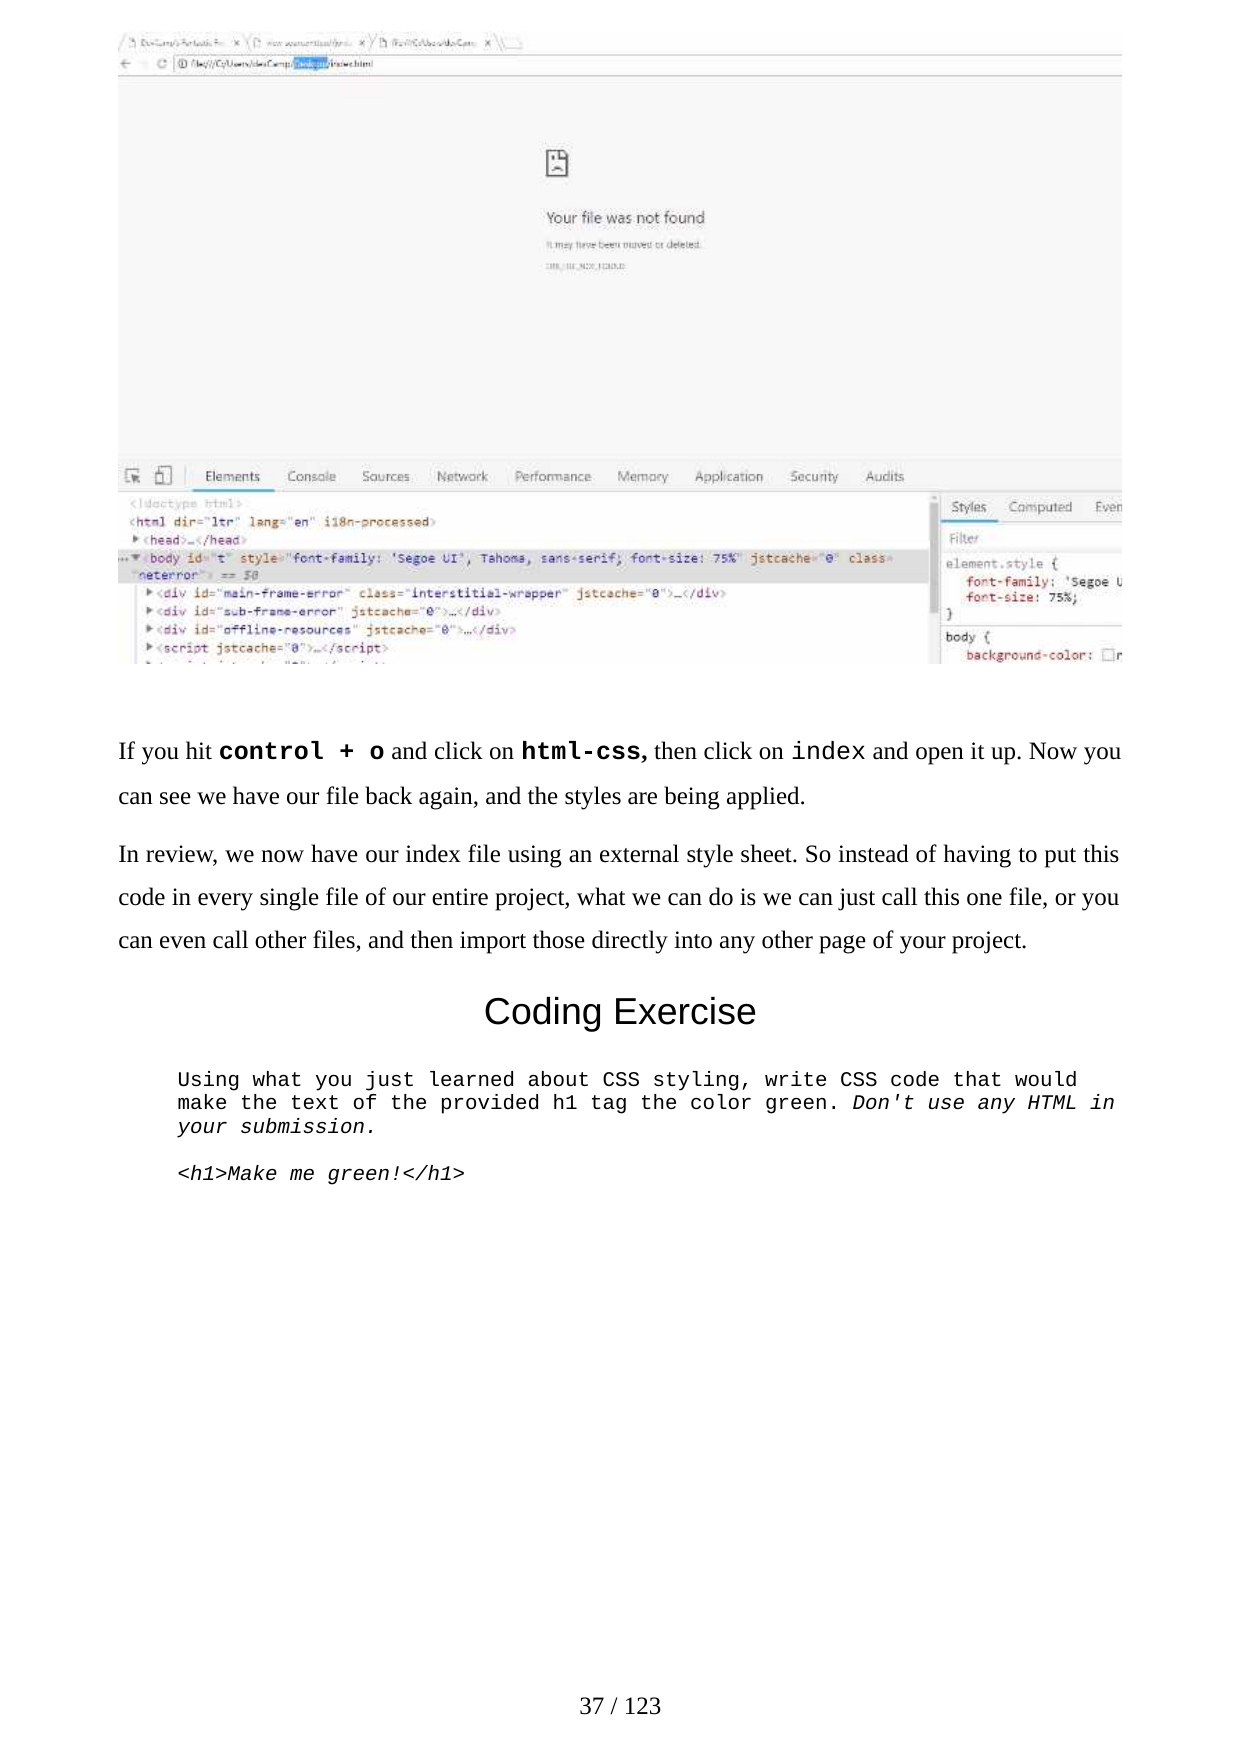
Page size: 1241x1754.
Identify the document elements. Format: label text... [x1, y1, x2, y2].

text <h1>Make me green!</h1> [177, 1163, 1122, 1187]
text If you hit control + o and click on html-css, then click on index and open it up. Now you can see we have our file back again, and the styles are being applied. [118, 736, 1122, 810]
picture [118, 31, 1123, 664]
subtitle Coding Exercise [118, 989, 1122, 1032]
text In review, we now have our index file using an external style sheet. So instead of having to put this code in every single file of our entire project, what we can do is we can just call this one file, or you can even call other files, and then import those directly into any other page of your project. [118, 839, 1122, 954]
text Using what you just learned about CSS styling, write CSS code that would make the text of the provided h1 tag the color green. Don't use any HTML in your submission. [177, 1068, 1122, 1139]
